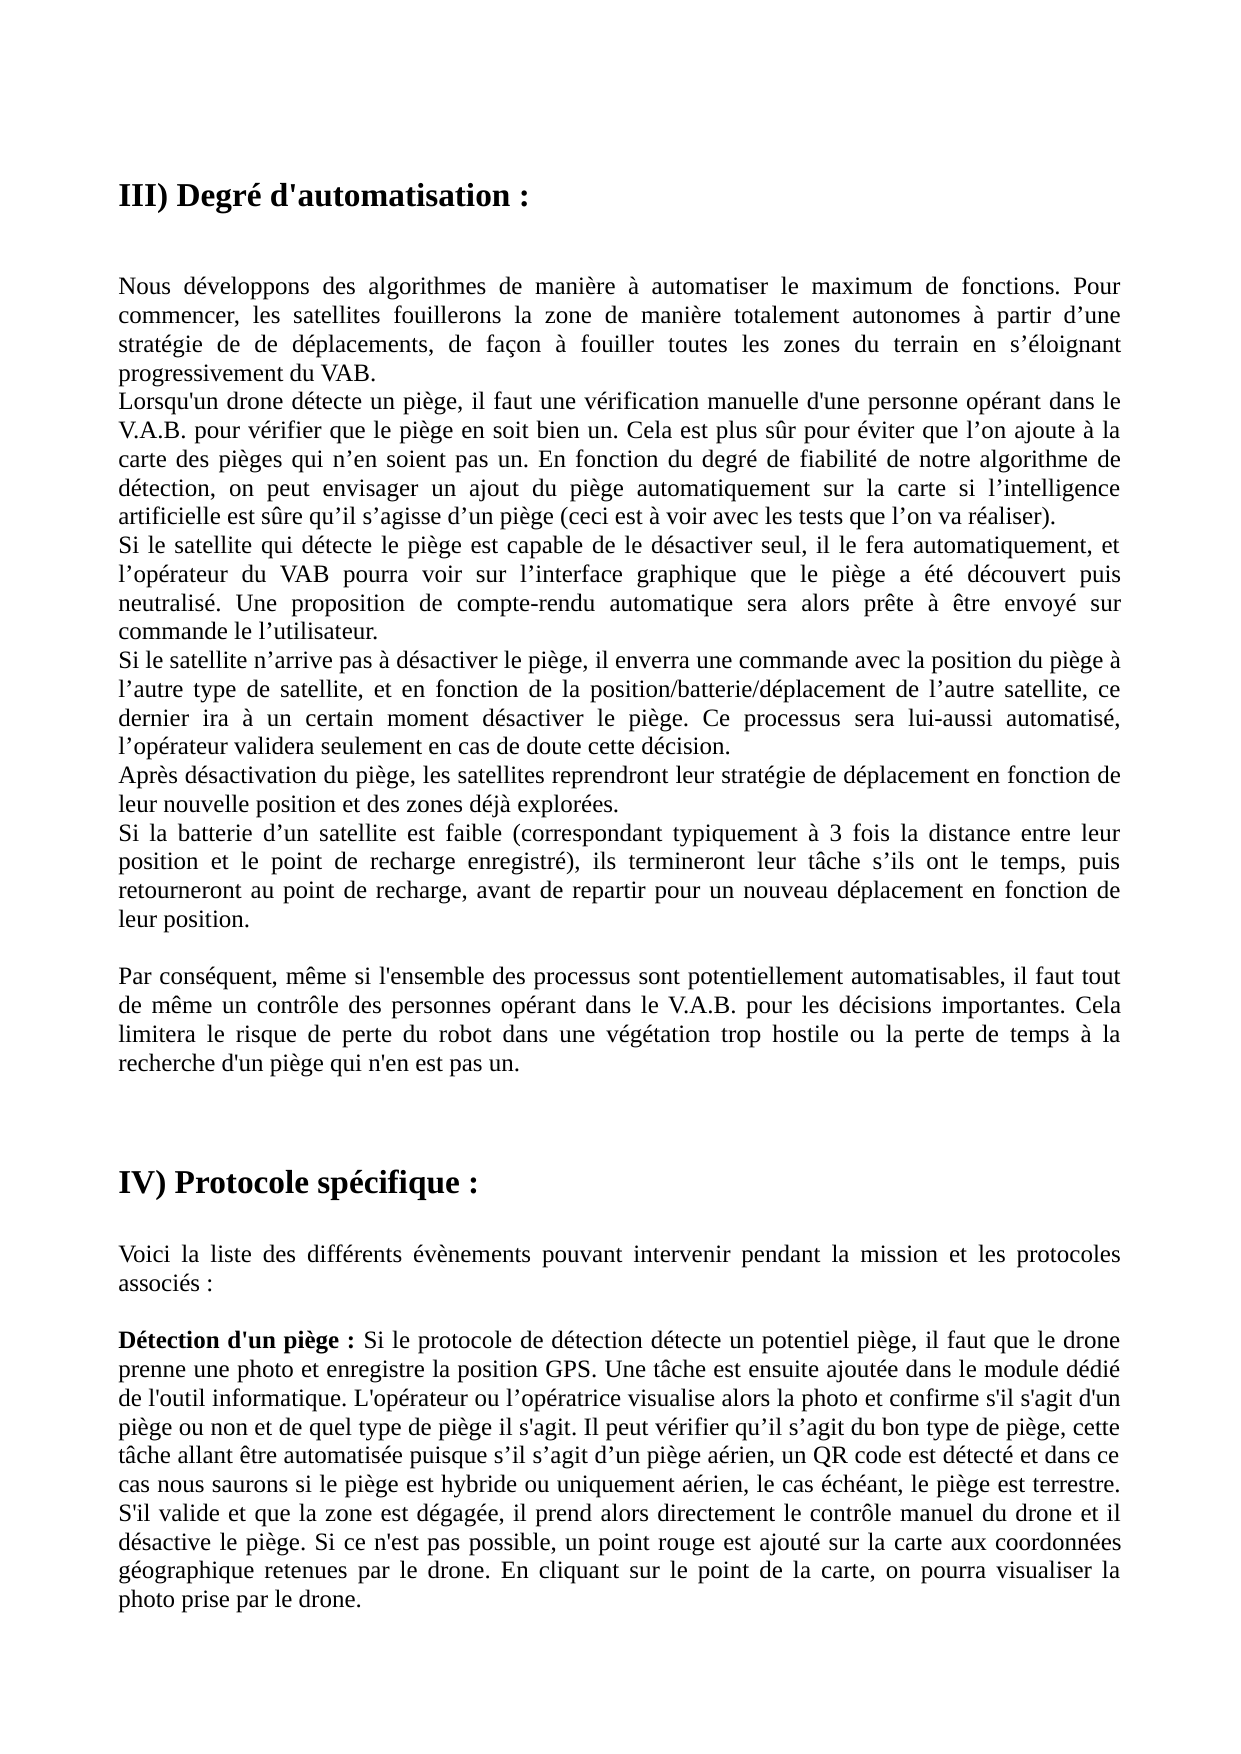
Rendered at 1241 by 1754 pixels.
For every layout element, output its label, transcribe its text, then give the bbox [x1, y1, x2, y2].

text Lorsqu'un drone détecte un piège, il faut une vérification manuelle d'une personne opérant dans le V.A.B. pour vérifier que le piège en soit bien un. Cela est plus sûr pour éviter que l’on ajoute à la carte des pièges qui n’en soient pas un. En fonction du degré de fiabilité de notre algorithme de détection, on peut envisager un ajout du piège automatiquement sur la carte si l’intelligence artificielle est sûre qu’il s’agisse d’un piège (ceci est à voir avec les tests que l’on va réaliser). [118, 386, 1122, 530]
text Nous développons des algorithmes de manière à automatiser le maximum de fonctions. Pour commencer, les satellites fouillerons la zone de manière totalement autonomes à partir d’une stratégie de de déplacements, de façon à fouiller toutes les zones du terrain en s’éloignant progressivement du VAB. [118, 271, 1122, 386]
text Voici la liste des différents évènements pouvant intervenir pendant la mission et les protocoles associés : [118, 1239, 1122, 1297]
text Si le satellite n’arrive pas à désactiver le piège, il enverra une commande avec la position du piège à l’autre type de satellite, et en fonction de la position/batterie/déplacement de l’autre satellite, ce dernier ira à un certain moment désactiver le piège. Ce processus sera lui-aussi automatisé, l’opérateur validera seulement en cas de doute cette décision. [118, 645, 1122, 760]
text Détection d'un piège : Si le protocole de détection détecte un potentiel piège, il faut que le drone prenne une photo et enregistre la position GPS. Une tâche est ensuite ajoutée dans le module dédié de l'outil informatique. L'opérateur ou l’opératrice visualise alors la photo et confirme s'il s'agit d'un piège ou non et de quel type de piège il s'agit. Il peut vérifier qu’il s’agit du bon type de piège, cette tâche allant être automatisée puisque s’il s’agit d’un piège aérien, un QR code est détecté et dans ce cas nous saurons si le piège est hybride ou uniquement aérien, le cas échéant, le piège est terrestre. S'il valide et que la zone est dégagée, il prend alors directement le contrôle manuel du drone et il désactive le piège. Si ce n'est pas possible, un point rouge est ajouté sur la carte aux coordonnées géographique retenues par le drone. En cliquant sur le point de la carte, on pourra visualiser la photo prise par le drone. [118, 1326, 1122, 1613]
text Si la batterie d’un satellite est faible (correspondant typiquement à 3 fois la distance entre leur position et le point de recharge enregistré), ils termineront leur tâche s’ils ont le temps, puis retourneront au point de recharge, avant de repartir pour un nouveau déplacement en fonction de leur position. [118, 818, 1122, 933]
text III) Degré d'automatisation : [118, 176, 1122, 214]
text Si le satellite qui détecte le piège est capable de le désactiver seul, il le fera automatiquement, et l’opérateur du VAB pourra voir sur l’interface graphique que le piège a été découvert puis neutralisé. Une proposition de compte-rendu automatique sera alors prête à être envoyé sur commande le l’utilisateur. [118, 530, 1122, 645]
text Par conséquent, même si l'ensemble des processus sont potentiellement automatisables, il faut tout de même un contrôle des personnes opérant dans le V.A.B. pour les décisions importantes. Cela limitera le risque de perte du robot dans une végétation trop hostile ou la perte de temps à la recherche d'un piège qui n'en est pas un. [118, 961, 1122, 1076]
text Après désactivation du piège, les satellites reprendront leur stratégie de déplacement en fonction de leur nouvelle position et des zones déjà explorées. [118, 760, 1122, 818]
text IV) Protocole spécifique : [118, 1163, 1122, 1201]
